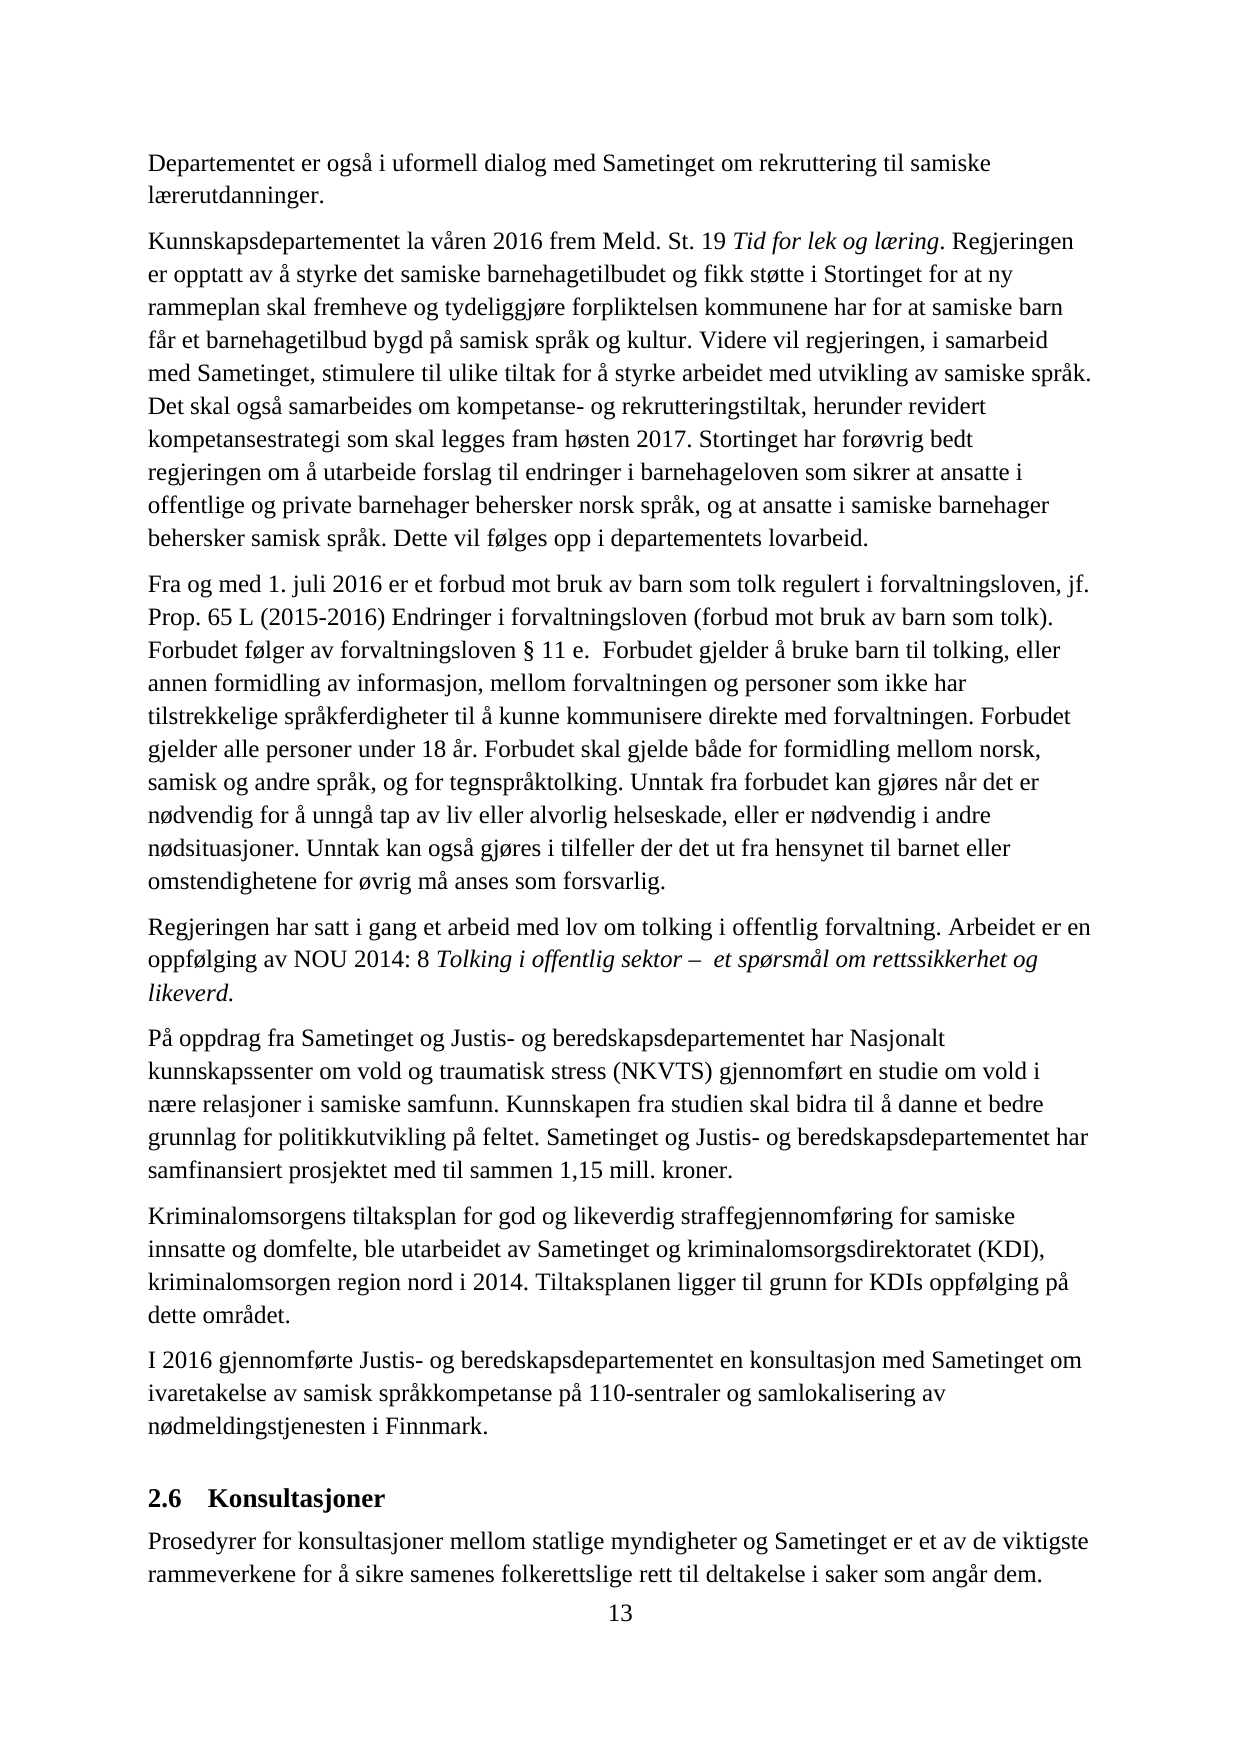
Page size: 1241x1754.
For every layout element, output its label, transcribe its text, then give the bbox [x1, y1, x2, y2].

text Fra og med 1. juli 2016 er et forbud mot bruk av barn som tolk regulert i forvaltningsloven, jf. Prop. 65 L (2015-2016) Endringer i forvaltningsloven (forbud mot bruk av barn som tolk). Forbudet følger av forvaltningsloven § 11 e. Forbudet gjelder å bruke barn til tolking, eller annen formidling av informasjon, mellom forvaltningen og personer som ikke har tilstrekkelige språkferdigheter til å kunne kommunisere direkte med forvaltningen. Forbudet gjelder alle personer under 18 år. Forbudet skal gjelde både for formidling mellom norsk, samisk og andre språk, og for tegnspråktolking. Unntak fra forbudet kan gjøres når det er nødvendig for å unngå tap av liv eller alvorlig helseskade, eller er nødvendig i andre nødsituasjoner. Unntak kan også gjøres i tilfeller der det ut fra hensynet til barnet eller omstendighetene for øvrig må anses som forsvarlig. [148, 569, 1093, 895]
text Kunnskapsdepartementet la våren 2016 frem Meld. St. 19 Tid for lek og læring. Regjeringen er opptatt av å styrke det samiske barnehagetilbudet og fikk støtte i Stortinget for at ny rammeplan skal fremheve og tydeliggjøre forpliktelsen kommunene har for at samiske barn får et barnehagetilbud bygd på samisk språk og kultur. Videre vil regjeringen, i samarbeid med Sametinget, stimulere til ulike tiltak for å styrke arbeidet med utvikling av samiske språk. Det skal også samarbeides om kompetanse- og rekrutteringstiltak, herunder revidert kompetansestrategi som skal legges fram høsten 2017. Stortinget har forøvrig bedt regjeringen om å utarbeide forslag til endringer i barnehageloven som sikrer at ansatte i offentlige og private barnehager behersker norsk språk, og at ansatte i samiske barnehager behersker samisk språk. Dette vil følges opp i departementets lovarbeid. [148, 226, 1093, 552]
text I 2016 gjennomførte Justis- og beredskapsdepartementet en konsultasjon med Sametinget om ivaretakelse av samisk språkkompetanse på 110-sentraler og samlokalisering av nødmeldingstjenesten i Finnmark. [148, 1345, 1093, 1440]
text Departementet er også i uformell dialog med Sametinget om rekruttering til samiske lærerutdanninger. [148, 148, 1093, 209]
text Kriminalomsorgens tiltaksplan for god og likeverdig straffegjennomføring for samiske innsatte og domfelte, ble utarbeidet av Sametinget og kriminalomsorgsdirektoratet (KDI), kriminalomsorgen region nord i 2014. Tiltaksplanen ligger til grunn for KDIs oppfølging på dette området. [148, 1201, 1093, 1328]
text Regjeringen har satt i gang et arbeid med lov om tolking i offentlig forvaltning. Arbeidet er en oppfølging av NOU 2014: 8 Tolking i offentlig sektor – et spørsmål om rettssikkerhet og likeverd. [148, 912, 1093, 1006]
text Prosedyrer for konsultasjoner mellom statlige myndigheter og Sametinget er et av de viktigste rammeverkene for å sikre samenes folkerettslige rett til deltakelse i saker som angår dem. [148, 1526, 1093, 1588]
subtitle Konsultasjoner [148, 1482, 1093, 1513]
text På oppdrag fra Sametinget og Justis- og beredskapsdepartementet har Nasjonalt kunnskapssenter om vold og traumatisk stress (NKVTS) gjennomført en studie om vold i nære relasjoner i samiske samfunn. Kunnskapen fra studien skal bidra til å danne et bedre grunnlag for politikkutvikling på feltet. Sametinget og Justis- og beredskapsdepartementet har samfinansiert prosjektet med til sammen 1,15 mill. kroner. [148, 1023, 1093, 1184]
